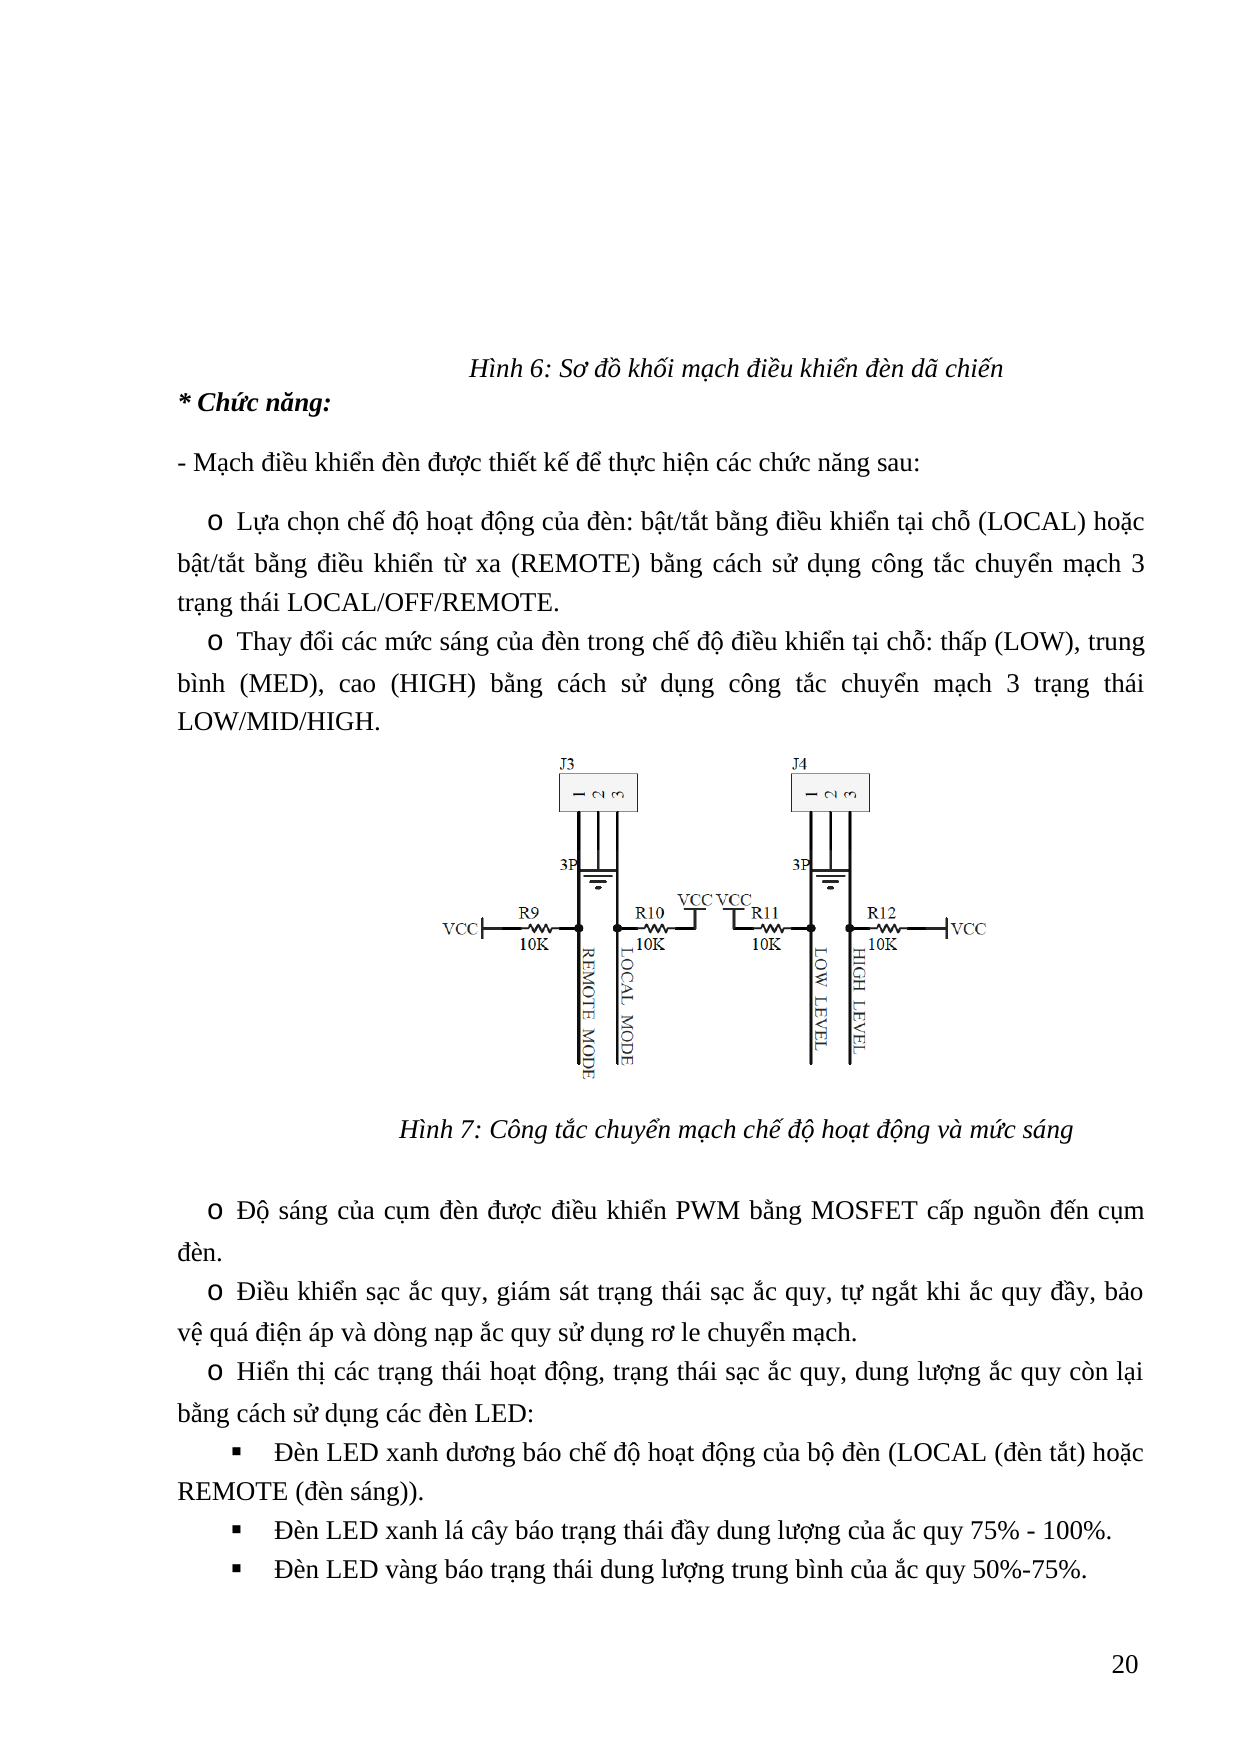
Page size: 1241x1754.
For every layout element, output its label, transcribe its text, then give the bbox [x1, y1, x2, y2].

text Hình 6: Sơ đồ khối mạch điều khiển đèn dã chiến [327, 352, 1146, 383]
list Đèn LED xanh lá cây báo trạng thái đầy dung lượng của ắc quy 75% - 100%. [177, 1514, 1146, 1545]
text - Mạch điều khiển đèn được thiết kế để thực hiện các chức năng sau: [177, 446, 1146, 477]
picture [426, 744, 1010, 1086]
list Lựa chọn chế độ hoạt động của đèn: bật/tắt bằng điều khiển tại chỗ (LOCAL) hoặc bật/tắt bằng điều khiển từ xa (REMOTE) bằng cách sử dụng công tắc chuyển mạch 3 trạng thái LOCAL/OFF/REMOTE. [177, 505, 1146, 617]
text Hình 7: Công tắc chuyển mạch chế độ hoạt động và mức sáng [327, 1113, 1146, 1144]
list Độ sáng của cụm đèn được điều khiển PWM bằng MOSFET cấp nguồn đến cụm đèn. [177, 1194, 1146, 1267]
list Điều khiển sạc ắc quy, giám sát trạng thái sạc ắc quy, tự ngắt khi ắc quy đầy, bảo vệ quá điện áp và dòng nạp ắc quy sử dụng rơ le chuyển mạch. [177, 1275, 1146, 1348]
list Thay đổi các mức sáng của đèn trong chế độ điều khiển tại chỗ: thấp (LOW), trung bình (MED), cao (HIGH) bằng cách sử dụng công tắc chuyển mạch 3 trạng thái LOW/MID/HIGH. [177, 625, 1146, 737]
list Hiển thị các trạng thái hoạt động, trạng thái sạc ắc quy, dung lượng ắc quy còn lại bằng cách sử dụng các đèn LED: [177, 1355, 1146, 1428]
text * Chức năng: [177, 386, 1146, 417]
list Đèn LED vàng báo trạng thái dung lượng trung bình của ắc quy 50%-75%. [177, 1553, 1146, 1584]
list Đèn LED xanh dương báo chế độ hoạt động của bộ đèn (LOCAL (đèn tắt) hoặc REMOTE (đèn sáng)). [177, 1436, 1146, 1506]
